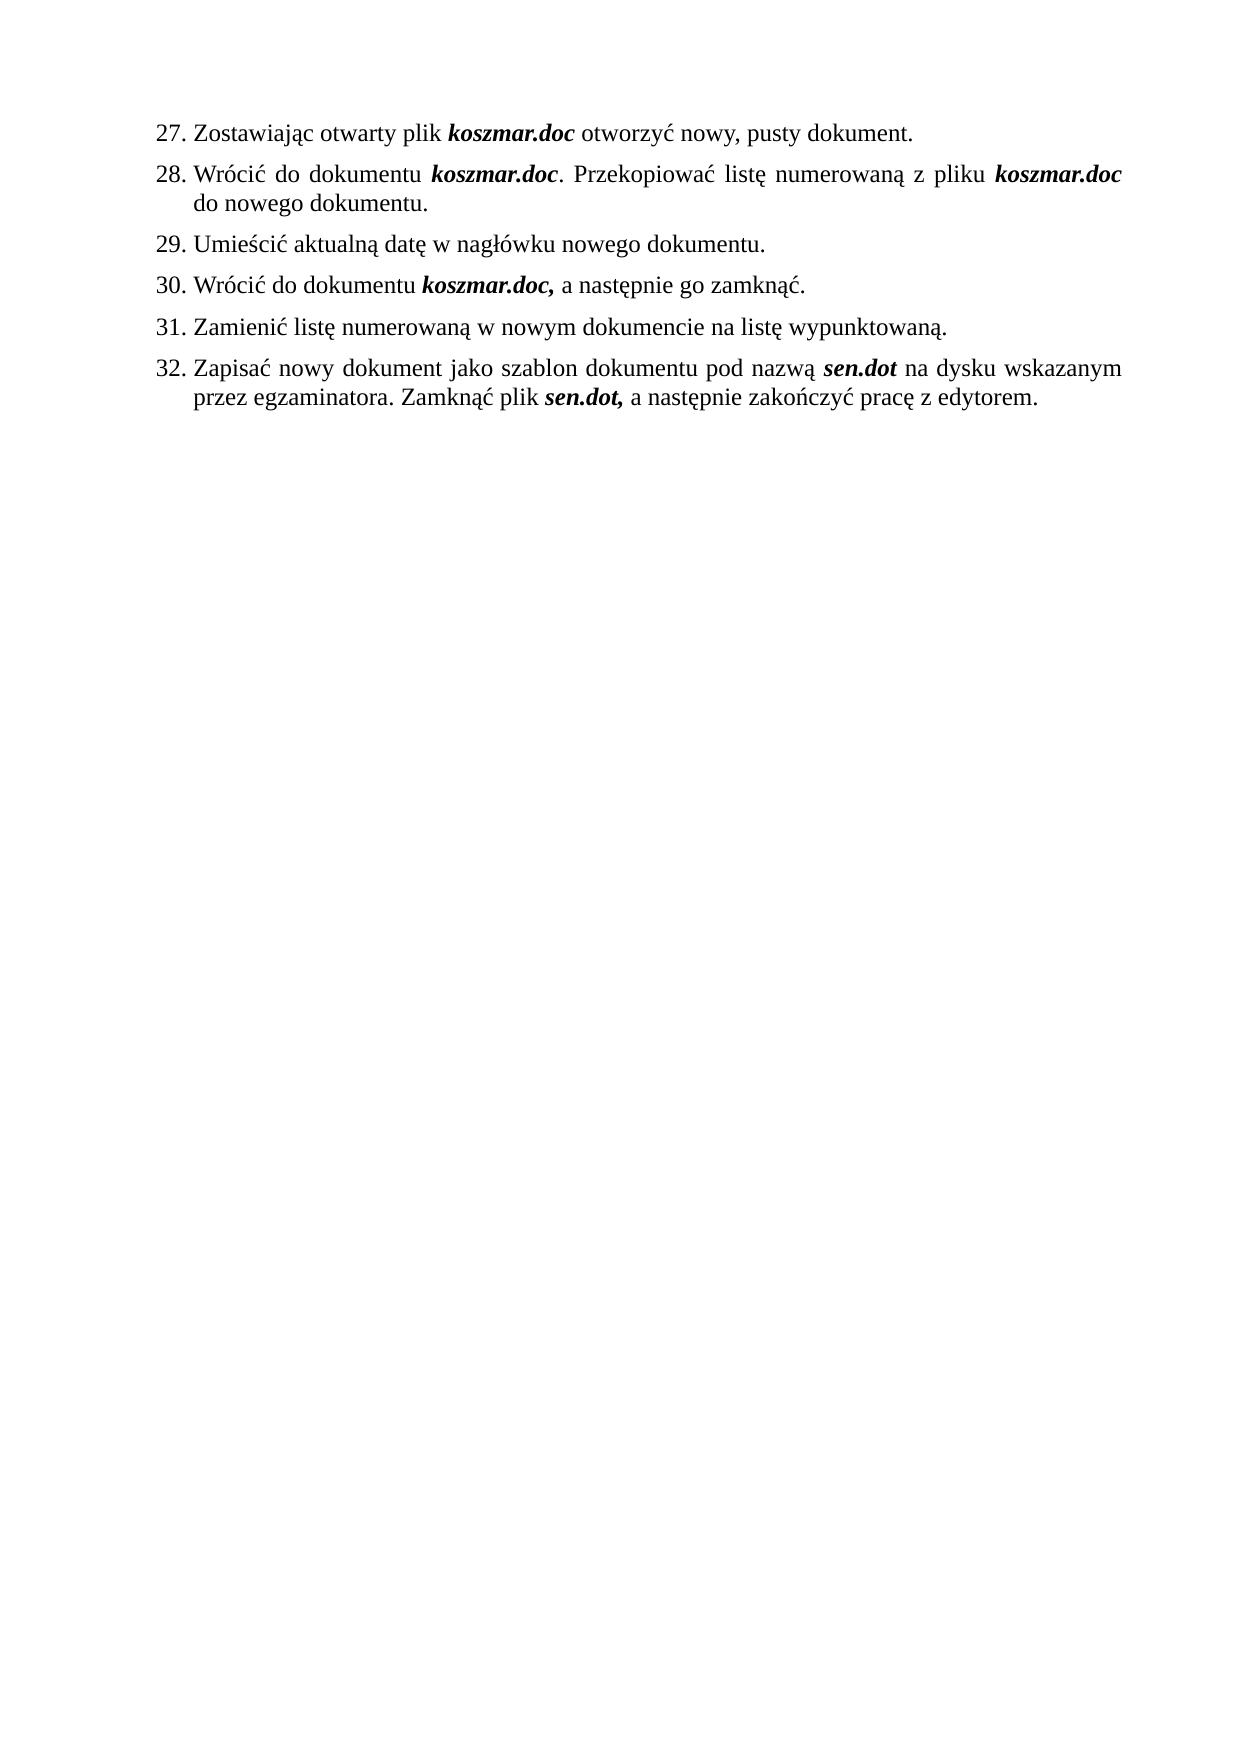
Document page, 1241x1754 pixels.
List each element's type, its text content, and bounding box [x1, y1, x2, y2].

list Wrócić do dokumentu koszmar.doc. Przekopiować listę numerowaną z pliku koszmar.doc do nowego dokumentu. [156, 159, 1122, 217]
list Zapisać nowy dokument jako szablon dokumentu pod nazwą sen.dot na dysku wskazanym przez egzaminatora. Zamknąć plik sen.dot, a następnie zakończyć pracę z edytorem. [156, 353, 1122, 411]
list Umieścić aktualną datę w nagłówku nowego dokumentu. [156, 229, 1122, 258]
list Zamienić listę numerowaną w nowym dokumencie na listę wypunktowaną. [156, 312, 1122, 341]
list Wrócić do dokumentu koszmar.doc, a następnie go zamknąć. [156, 271, 1122, 299]
list Zostawiając otwarty plik koszmar.doc otworzyć nowy, pusty dokument. [156, 118, 1122, 147]
